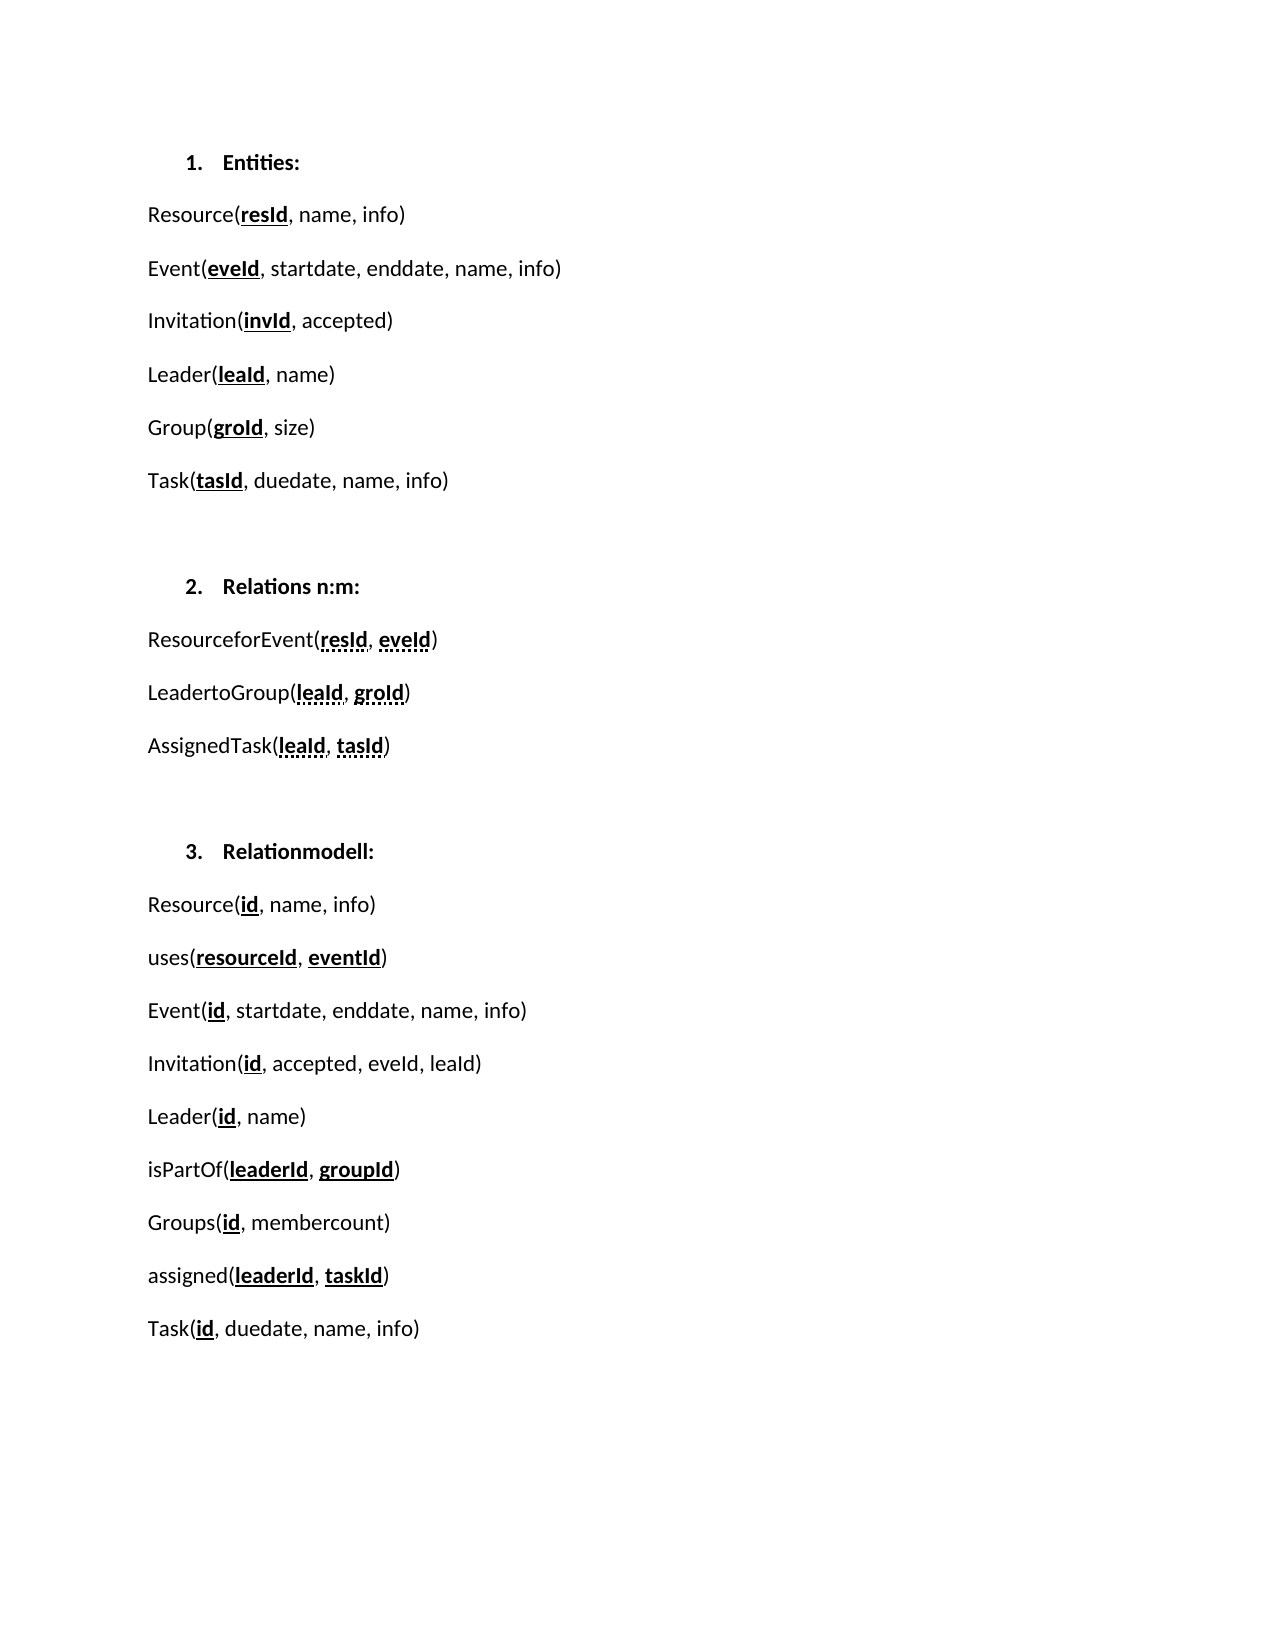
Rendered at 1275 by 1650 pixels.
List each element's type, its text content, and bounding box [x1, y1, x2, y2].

text AssignedTask(leaId, tasId) [148, 731, 1127, 759]
text Event(eveId, startdate, enddate, name, info) [148, 254, 1127, 282]
text Group(groId, size) [148, 413, 1127, 441]
text Leader(id, name) [148, 1102, 1127, 1130]
text Invitation(invId, accepted) [148, 307, 1127, 335]
text assigned(leaderId, taskId) [148, 1261, 1127, 1289]
text Invitation(id, accepted, eveId, leaId) [148, 1049, 1127, 1077]
text Resource(id, name, info) [148, 890, 1127, 918]
text Groups(id, membercount) [148, 1208, 1127, 1236]
text Leader(leaId, name) [148, 360, 1127, 388]
text isPartOf(leaderId, groupId) [148, 1155, 1127, 1183]
text ResourceforEvent(resId, eveId) [148, 625, 1127, 653]
text Task(id, duedate, name, info) [148, 1314, 1127, 1342]
text LeadertoGroup(leaId, groId) [148, 678, 1127, 706]
text Event(id, startdate, enddate, name, info) [148, 996, 1127, 1024]
list Relations n:m: [185, 572, 1127, 600]
list Entities: [185, 148, 1127, 176]
text Task(tasId, duedate, name, info) [148, 466, 1127, 494]
text Resource(resId, name, info) [148, 201, 1127, 229]
text uses(resourceId, eventId) [148, 943, 1127, 971]
list Relationmodell: [185, 837, 1127, 865]
